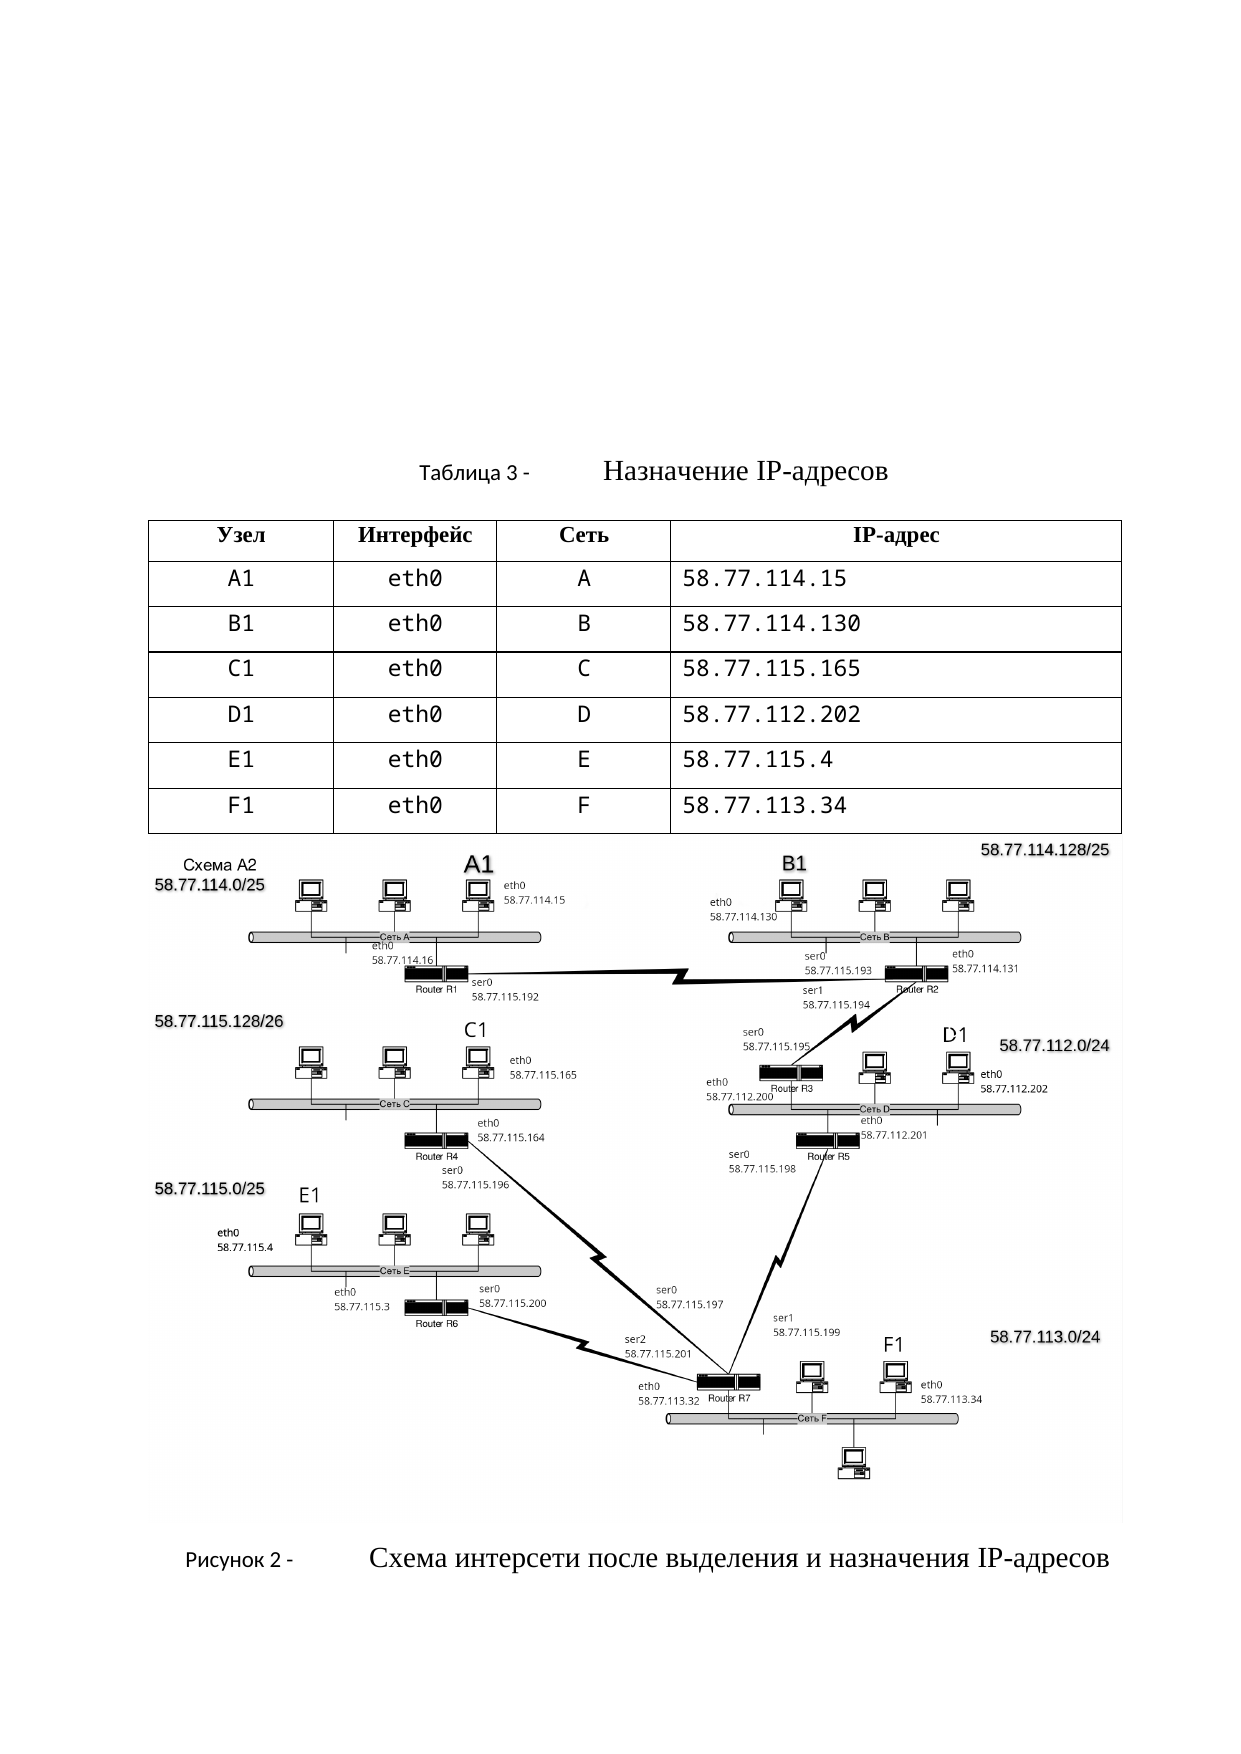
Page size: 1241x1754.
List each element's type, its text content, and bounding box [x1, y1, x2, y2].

table_cell eth0 [334, 607, 496, 651]
table_cell 58.77.115.4 [671, 743, 1121, 788]
list Назначение IP-адресов [185, 453, 1122, 487]
table_header IP-адрес [671, 521, 1121, 561]
table_header Интерфейс [334, 521, 496, 561]
table_cell E [497, 743, 670, 788]
table_cell A1 [149, 562, 333, 606]
table_header Сеть [497, 521, 670, 561]
table_header Узел [149, 521, 333, 561]
table_cell 58.77.112.202 [671, 698, 1121, 742]
table_cell B [497, 607, 670, 651]
table_cell E1 [149, 743, 333, 788]
table_cell C [497, 653, 670, 697]
table_cell 58.77.114.15 [671, 562, 1121, 606]
list Схема интерсети после выделения и назначения IP-адресов [185, 1523, 1122, 1573]
table_cell eth0 [334, 743, 496, 788]
table_cell eth0 [334, 653, 496, 697]
table_cell 58.77.114.130 [671, 607, 1121, 651]
table_cell eth0 [334, 562, 496, 606]
table_cell C1 [149, 653, 333, 697]
table_cell 58.77.113.34 [671, 789, 1121, 833]
table_cell D [497, 698, 670, 742]
table_cell F [497, 789, 670, 833]
table_cell eth0 [334, 698, 496, 742]
table_cell 58.77.115.165 [671, 653, 1121, 697]
picture [147, 834, 1123, 1523]
table_cell F1 [149, 789, 333, 833]
table_cell A [497, 562, 670, 606]
table_cell B1 [149, 607, 333, 651]
table_cell D1 [149, 698, 333, 742]
table_cell eth0 [334, 789, 496, 833]
